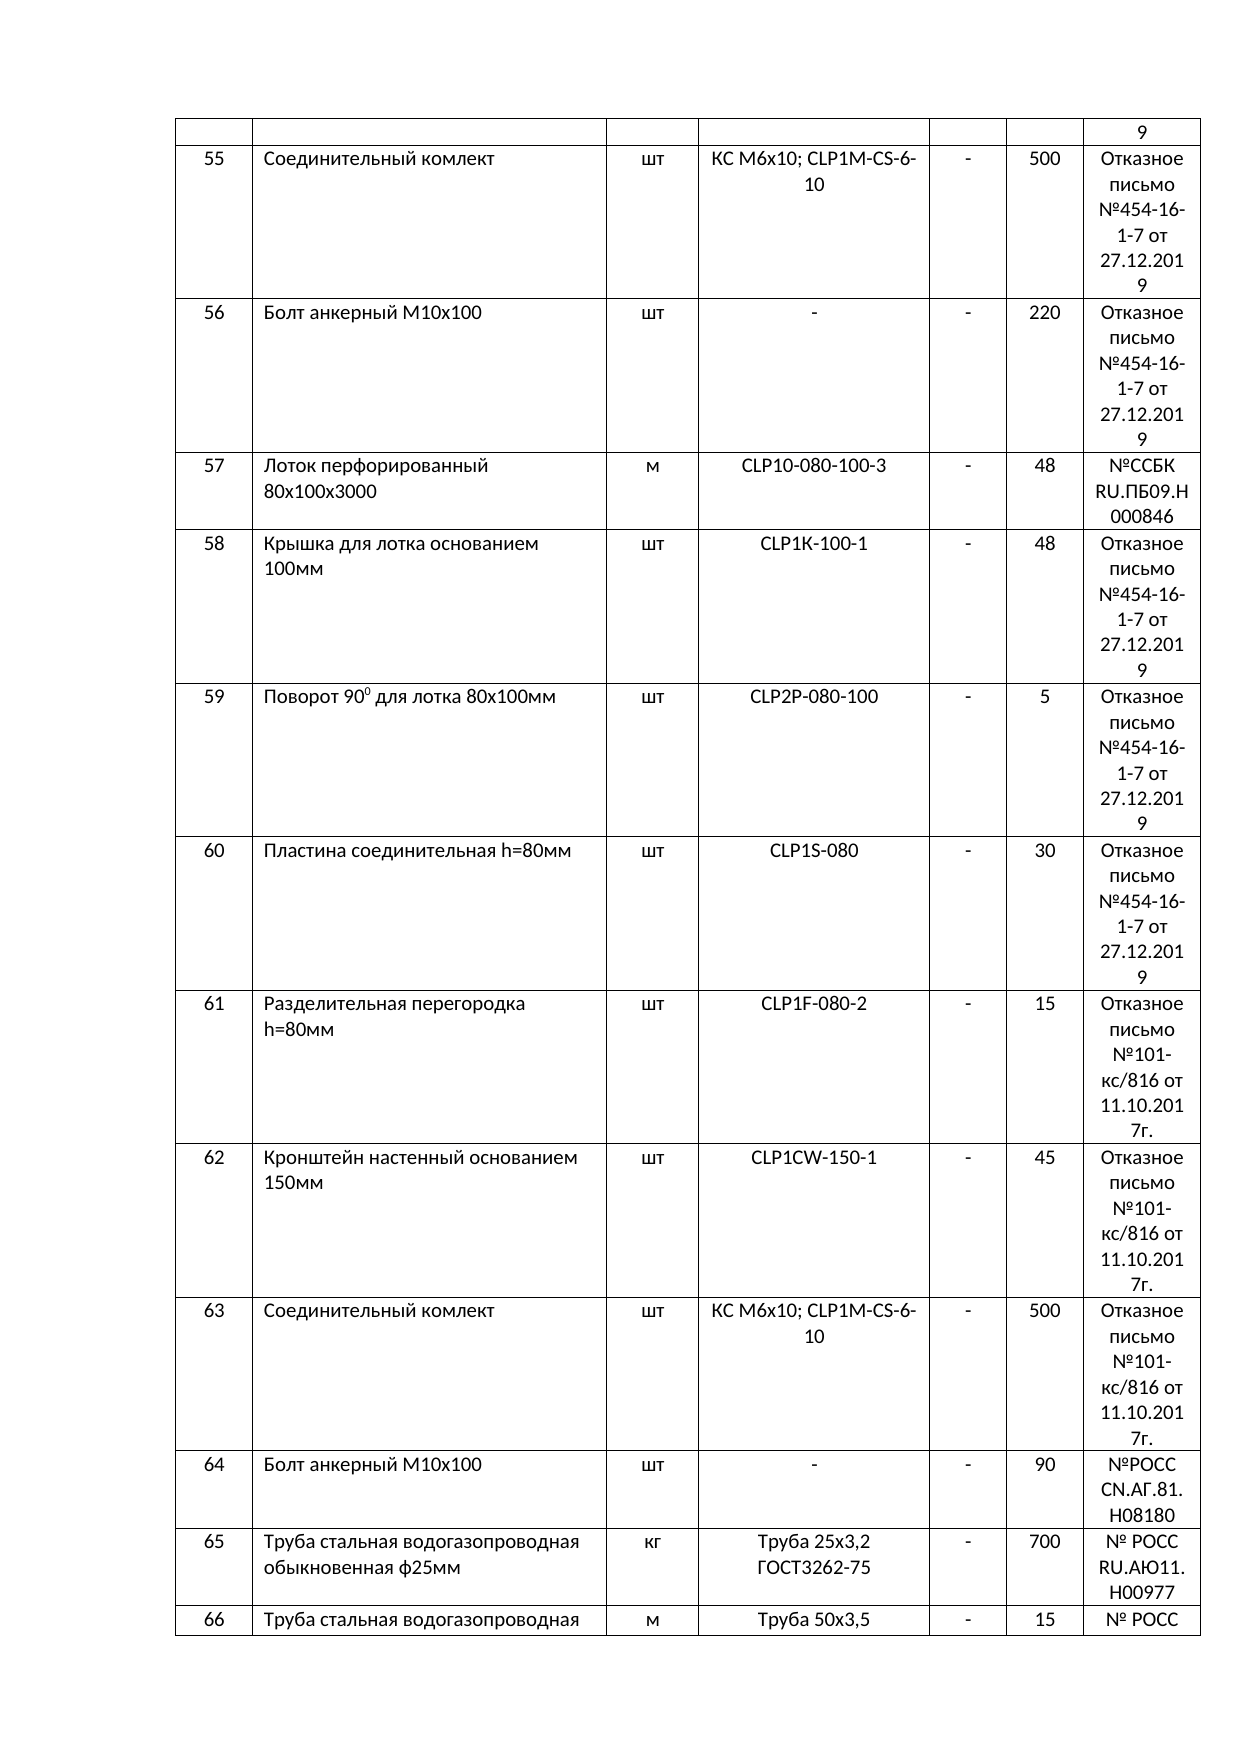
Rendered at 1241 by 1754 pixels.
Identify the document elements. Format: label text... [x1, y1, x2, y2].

table_cell - [930, 1529, 1006, 1605]
table_cell 63 [176, 1298, 252, 1450]
table_cell [253, 119, 606, 144]
table_cell 90 [1007, 1451, 1083, 1527]
table_cell шт [607, 1298, 698, 1450]
table_cell 48 [1007, 453, 1083, 529]
table_cell шт [607, 530, 698, 682]
table_cell 61 [176, 991, 252, 1143]
table_cell 700 [1007, 1529, 1083, 1605]
table_cell - [930, 530, 1006, 682]
table_cell 60 [176, 837, 252, 989]
table_cell 500 [1007, 1298, 1083, 1450]
table_cell 9 [1084, 119, 1200, 144]
table_cell шт [607, 146, 698, 298]
table_cell - [930, 453, 1006, 529]
table_cell Крышка для лотка основанием 100мм [253, 530, 606, 682]
table_cell Труба стальная водогазопроводная [253, 1606, 606, 1635]
table_cell шт [607, 684, 698, 836]
table_cell - [930, 1451, 1006, 1527]
table_cell - [930, 1298, 1006, 1450]
table_cell № РОСС [1084, 1606, 1200, 1635]
table_cell 56 [176, 299, 252, 452]
table_cell 59 [176, 684, 252, 836]
table_cell CLP1К-100-1 [699, 530, 929, 682]
table_cell Болт анкерный М10х100 [253, 1451, 606, 1527]
table_cell [699, 119, 929, 144]
table_cell - [930, 837, 1006, 989]
table_cell - [930, 684, 1006, 836]
table_cell Кронштейн настенный основанием 150мм [253, 1144, 606, 1297]
table_cell - [699, 299, 929, 452]
table_cell м [607, 453, 698, 529]
table_cell [1007, 119, 1083, 144]
table_cell - [699, 1451, 929, 1527]
table_cell 220 [1007, 299, 1083, 452]
table_cell 66 [176, 1606, 252, 1635]
table_cell Отказное письмо №101-кс/816 от 11.10.2017г. [1084, 1144, 1200, 1297]
table_cell 64 [176, 1451, 252, 1527]
table_cell Пластина соединительная h=80мм [253, 837, 606, 989]
table_cell 500 [1007, 146, 1083, 298]
table_cell Труба 25х3,2 ГОСТ3262-75 [699, 1529, 929, 1605]
table_cell кг [607, 1529, 698, 1605]
table_cell № РОСС RU.АЮ11.Н00977 [1084, 1529, 1200, 1605]
table_cell 65 [176, 1529, 252, 1605]
table_cell 57 [176, 453, 252, 529]
table_cell Отказное письмо №454-16-1-7 от 27.12.2019 [1084, 146, 1200, 298]
table_cell шт [607, 837, 698, 989]
table_cell - [930, 1606, 1006, 1635]
table_cell Отказное письмо №101-кс/816 от 11.10.2017г. [1084, 1298, 1200, 1450]
table_cell CLP2Р-080-100 [699, 684, 929, 836]
table_cell - [930, 1144, 1006, 1297]
table_cell 30 [1007, 837, 1083, 989]
table_cell м [607, 1606, 698, 1635]
table_cell Труба стальная водогазопроводная обыкновенная ф25мм [253, 1529, 606, 1605]
table_cell шт [607, 299, 698, 452]
table_cell 58 [176, 530, 252, 682]
table_cell Отказное письмо №454-16-1-7 от 27.12.2019 [1084, 684, 1200, 836]
table_cell Лоток перфорированный 80х100х3000 [253, 453, 606, 529]
table_cell шт [607, 1144, 698, 1297]
table_cell Отказное письмо №454-16-1-7 от 27.12.2019 [1084, 299, 1200, 452]
table_cell Разделительная перегородка h=80мм [253, 991, 606, 1143]
table_cell 5 [1007, 684, 1083, 836]
table_cell шт [607, 991, 698, 1143]
table_cell [607, 119, 698, 144]
table_cell Отказное письмо №454-16-1-7 от 27.12.2019 [1084, 530, 1200, 682]
table_cell CLP1F-080-2 [699, 991, 929, 1143]
table_cell Болт анкерный М10х100 [253, 299, 606, 452]
table_cell 62 [176, 1144, 252, 1297]
table_cell 45 [1007, 1144, 1083, 1297]
table_cell 15 [1007, 991, 1083, 1143]
table_cell 48 [1007, 530, 1083, 682]
table_cell - [930, 119, 1006, 144]
table_cell Поворот 900 для лотка 80х100мм [253, 684, 606, 836]
table_cell Соединительный комлект [253, 146, 606, 298]
table_cell Труба 50х3,5 [699, 1606, 929, 1635]
table_cell CLP1S-080 [699, 837, 929, 989]
table_cell 55 [176, 146, 252, 298]
table_cell КС М6х10; CLP1M-CS-6-10 [699, 146, 929, 298]
table_cell №РОСС СN.АГ.81.Н08180 [1084, 1451, 1200, 1527]
table_cell 15 [1007, 1606, 1083, 1635]
table_cell CLP10-080-100-3 [699, 453, 929, 529]
table_cell CLP1СW-150-1 [699, 1144, 929, 1297]
table_cell - [930, 299, 1006, 452]
table_cell КС М6х10; CLP1M-CS-6-10 [699, 1298, 929, 1450]
table_cell Отказное письмо №454-16-1-7 от 27.12.2019 [1084, 837, 1200, 989]
table_cell Отказное письмо №101-кс/816 от 11.10.2017г. [1084, 991, 1200, 1143]
table_cell шт [607, 1451, 698, 1527]
table_cell №ССБК RU.ПБ09.Н000846 [1084, 453, 1200, 529]
table_cell [176, 119, 252, 144]
table_cell Соединительный комлект [253, 1298, 606, 1450]
table_cell - [930, 146, 1006, 298]
table_cell - [930, 991, 1006, 1143]
